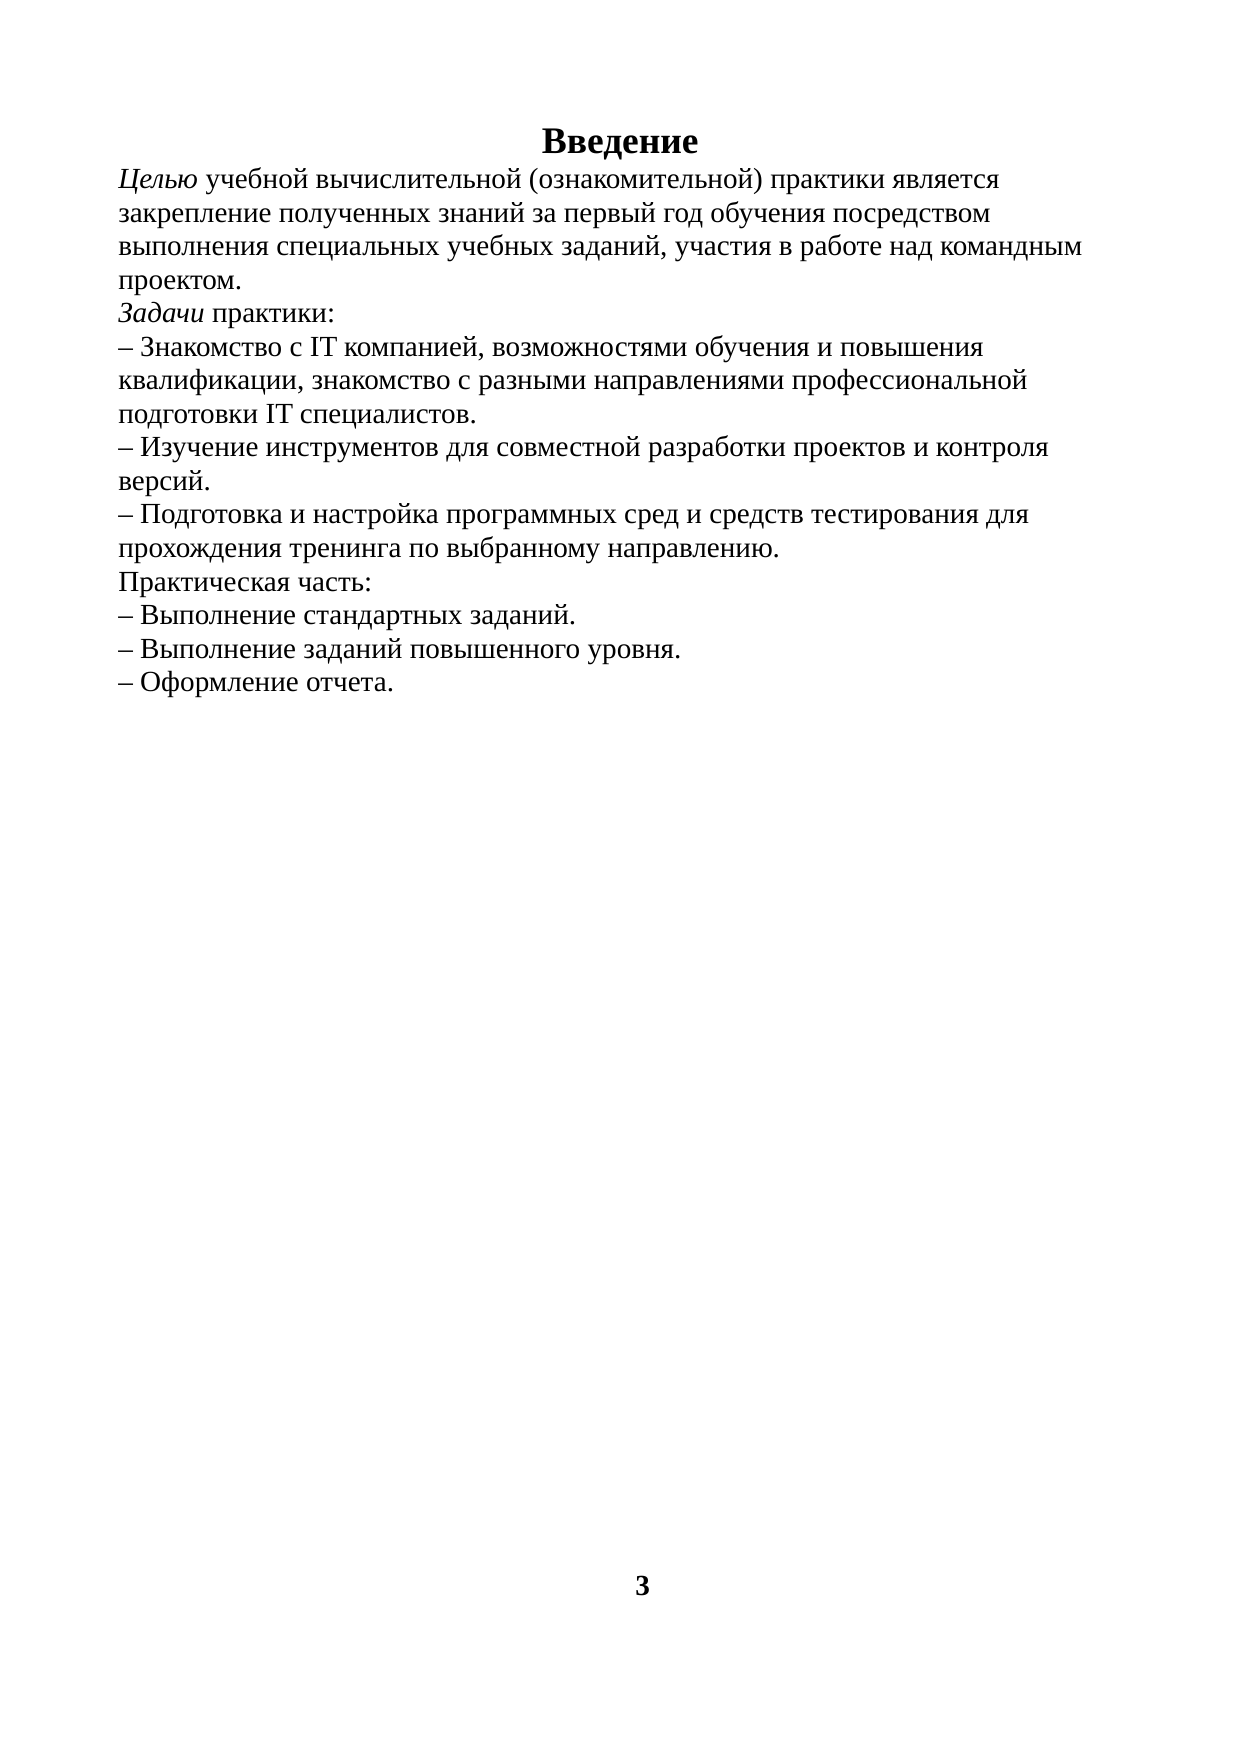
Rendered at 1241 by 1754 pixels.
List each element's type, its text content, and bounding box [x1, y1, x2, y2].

text Введение [118, 118, 1122, 161]
text – Оформление отчета. [118, 664, 1122, 698]
text Целью учебной вычислительной (ознакомительной) практики является закрепление полученных знаний за первый год обучения посредством выполнения специальных учебных заданий, участия в работе над командным проектом. [118, 161, 1122, 295]
text подготовки IT специалистов. [118, 396, 1122, 429]
text Практическая часть: [118, 564, 1122, 597]
text – Выполнение стандартных заданий. [118, 597, 1122, 631]
text 3 [118, 1560, 1122, 1603]
text – Выполнение заданий повышенного уровня. [118, 631, 1122, 664]
text – Знакомство с IT компанией, возможностями обучения и повышения квалификации, знакомство с разными направлениями профессиональной [118, 329, 1122, 396]
text – Подготовка и настройка программных сред и средств тестирования для прохождения тренинга по выбранному направлению. [118, 497, 1122, 564]
text – Изучение инструментов для совместной разработки проектов и контроля версий. [118, 429, 1122, 497]
text Задачи практики: [118, 295, 1122, 329]
